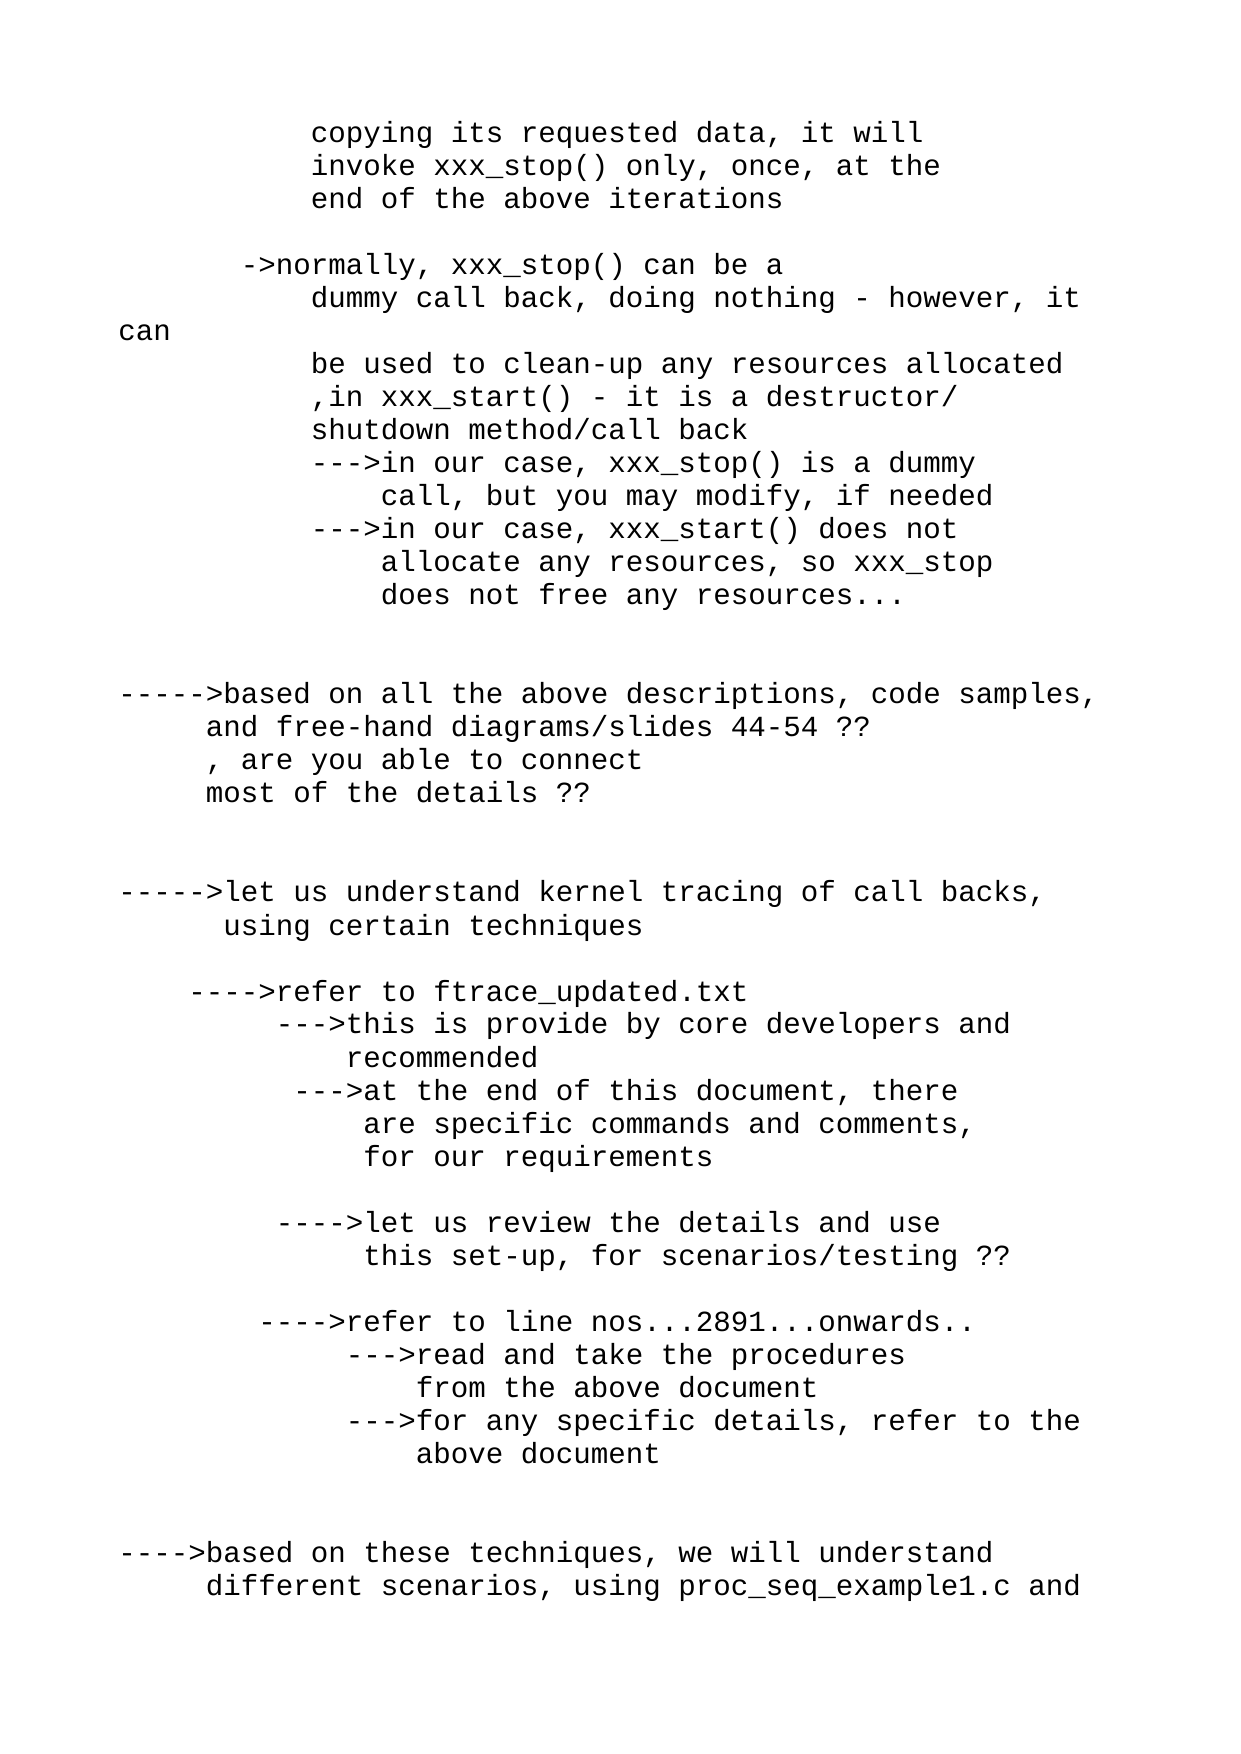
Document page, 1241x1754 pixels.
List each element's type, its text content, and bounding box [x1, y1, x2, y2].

text ----->based on all the above descriptions, code samples, [118, 679, 1122, 712]
text --->in our case, xxx_stop() is a dummy [118, 448, 1122, 481]
text be used to clean-up any resources allocated [118, 349, 1122, 382]
text invoke xxx_stop() only, once, at the [118, 151, 1122, 184]
text ----->let us understand kernel tracing of call backs, [118, 878, 1122, 911]
text recommended [118, 1043, 1122, 1076]
text this set-up, for scenarios/testing ?? [118, 1241, 1122, 1274]
text are specific commands and comments, [118, 1109, 1122, 1142]
text copying its requested data, it will [118, 118, 1122, 151]
text most of the details ?? [118, 778, 1122, 812]
text different scenarios, using proc_seq_example1.c and [118, 1571, 1122, 1604]
text --->read and take the procedures [118, 1340, 1122, 1373]
text , are you able to connect [118, 746, 1122, 778]
text ---->refer to line nos...2891...onwards.. [118, 1307, 1122, 1340]
text --->for any specific details, refer to the [118, 1406, 1122, 1439]
text using certain techniques [118, 911, 1122, 944]
text ->normally, xxx_stop() can be a [118, 250, 1122, 283]
text does not free any resources... [118, 580, 1122, 613]
text --->in our case, xxx_start() does not [118, 514, 1122, 547]
text dummy call back, doing nothing - however, it can [118, 283, 1122, 349]
text end of the above iterations [118, 184, 1122, 217]
text --->this is provide by core developers and [118, 1010, 1122, 1043]
text ---->refer to ftrace_updated.txt [118, 977, 1122, 1010]
text call, but you may modify, if needed [118, 481, 1122, 514]
text and free-hand diagrams/slides 44-54 ?? [118, 712, 1122, 746]
text ---->based on these techniques, we will understand [118, 1538, 1122, 1571]
text ---->let us review the details and use [118, 1208, 1122, 1241]
text shutdown method/call back [118, 415, 1122, 448]
text --->at the end of this document, there [118, 1076, 1122, 1109]
text ,in xxx_start() - it is a destructor/ [118, 382, 1122, 415]
text above document [118, 1439, 1122, 1472]
text for our requirements [118, 1142, 1122, 1175]
text allocate any resources, so xxx_stop [118, 547, 1122, 580]
text from the above document [118, 1373, 1122, 1406]
